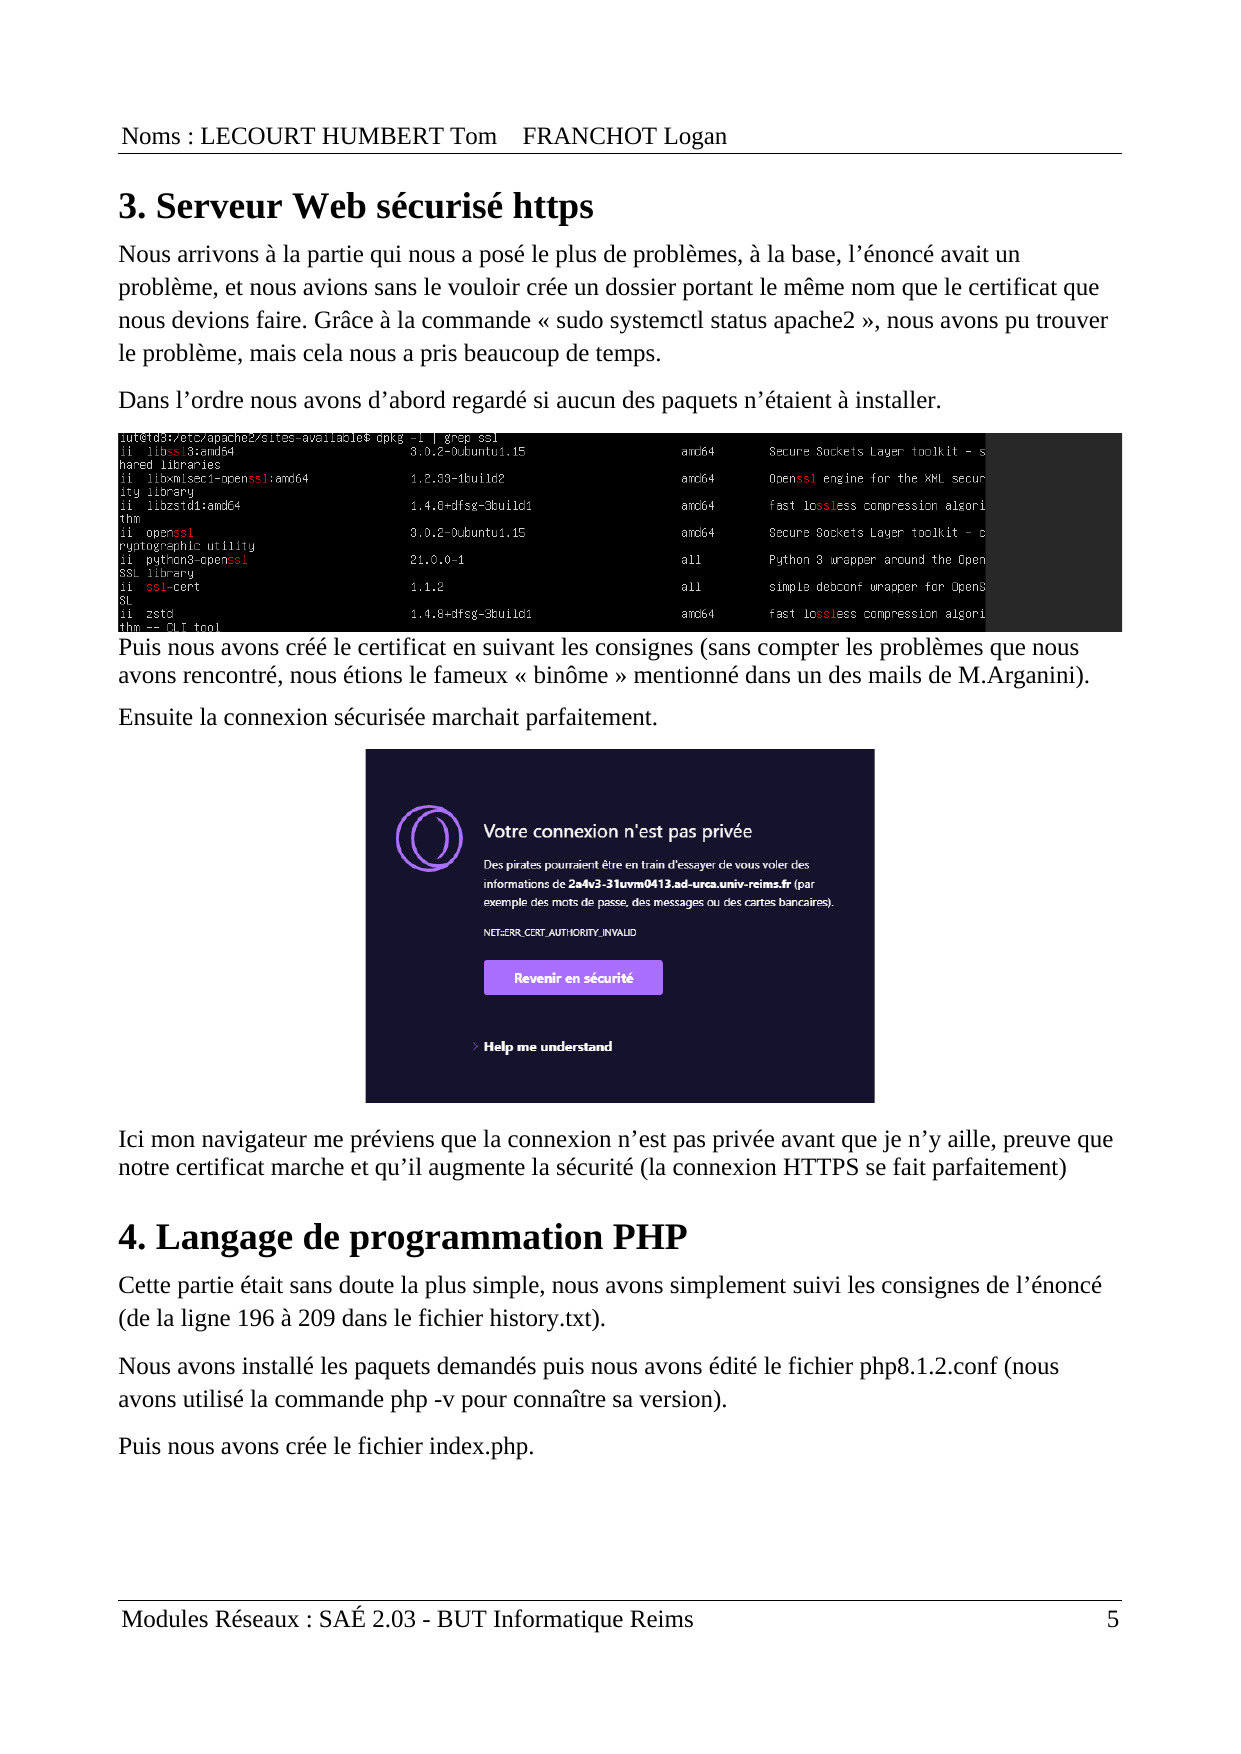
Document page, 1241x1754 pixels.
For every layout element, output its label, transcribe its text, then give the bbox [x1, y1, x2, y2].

subtitle Puis nous avons créé le certificat en suivant les consignes (sans compter les problèmes que nous avons rencontré, nous étions le fameux « binôme » mentionné dans un des mails de M.Arganini). [118, 632, 1122, 689]
picture [118, 433, 1123, 632]
subtitle 3. Serveur Web sécurisé https [118, 183, 1122, 226]
subtitle Ici mon navigateur me préviens que la connexion n’est pas privée avant que je n’y aille, preuve que notre certificat marche et qu’il augmente la sécurité (la connexion HTTPS se fait parfaitement) [118, 1124, 1122, 1181]
text Dans l’ordre nous avons d’abord regardé si aucun des paquets n’étaient à installer. [118, 386, 1122, 414]
text Nous avons installé les paquets demandés puis nous avons édité le fichier php8.1.2.conf (nous avons utilisé la commande php -v pour connaître sa version). [118, 1351, 1122, 1412]
text Ensuite la connexion sécurisée marchait parfaitement. [118, 702, 1122, 731]
text Puis nous avons crée le fichier index.php. [118, 1431, 1122, 1460]
text Cette partie était sans doute la plus simple, nous avons simplement suivi les consignes de l’énoncé (de la ligne 196 à 209 dans le fichier history.txt). [118, 1270, 1122, 1332]
text Nous arrivons à la partie qui nous a posé le plus de problèmes, à la base, l’énoncé avait un problème, et nous avions sans le vouloir crée un dossier portant le même nom que le certificat que nous devions faire. Grâce à la commande « sudo systemctl status apache2 », nous avons pu trouver le problème, mais cela nous a pris beaucoup de temps. [118, 239, 1122, 367]
picture [365, 749, 875, 1103]
subtitle 4. Langage de programmation PHP [118, 1214, 1122, 1258]
